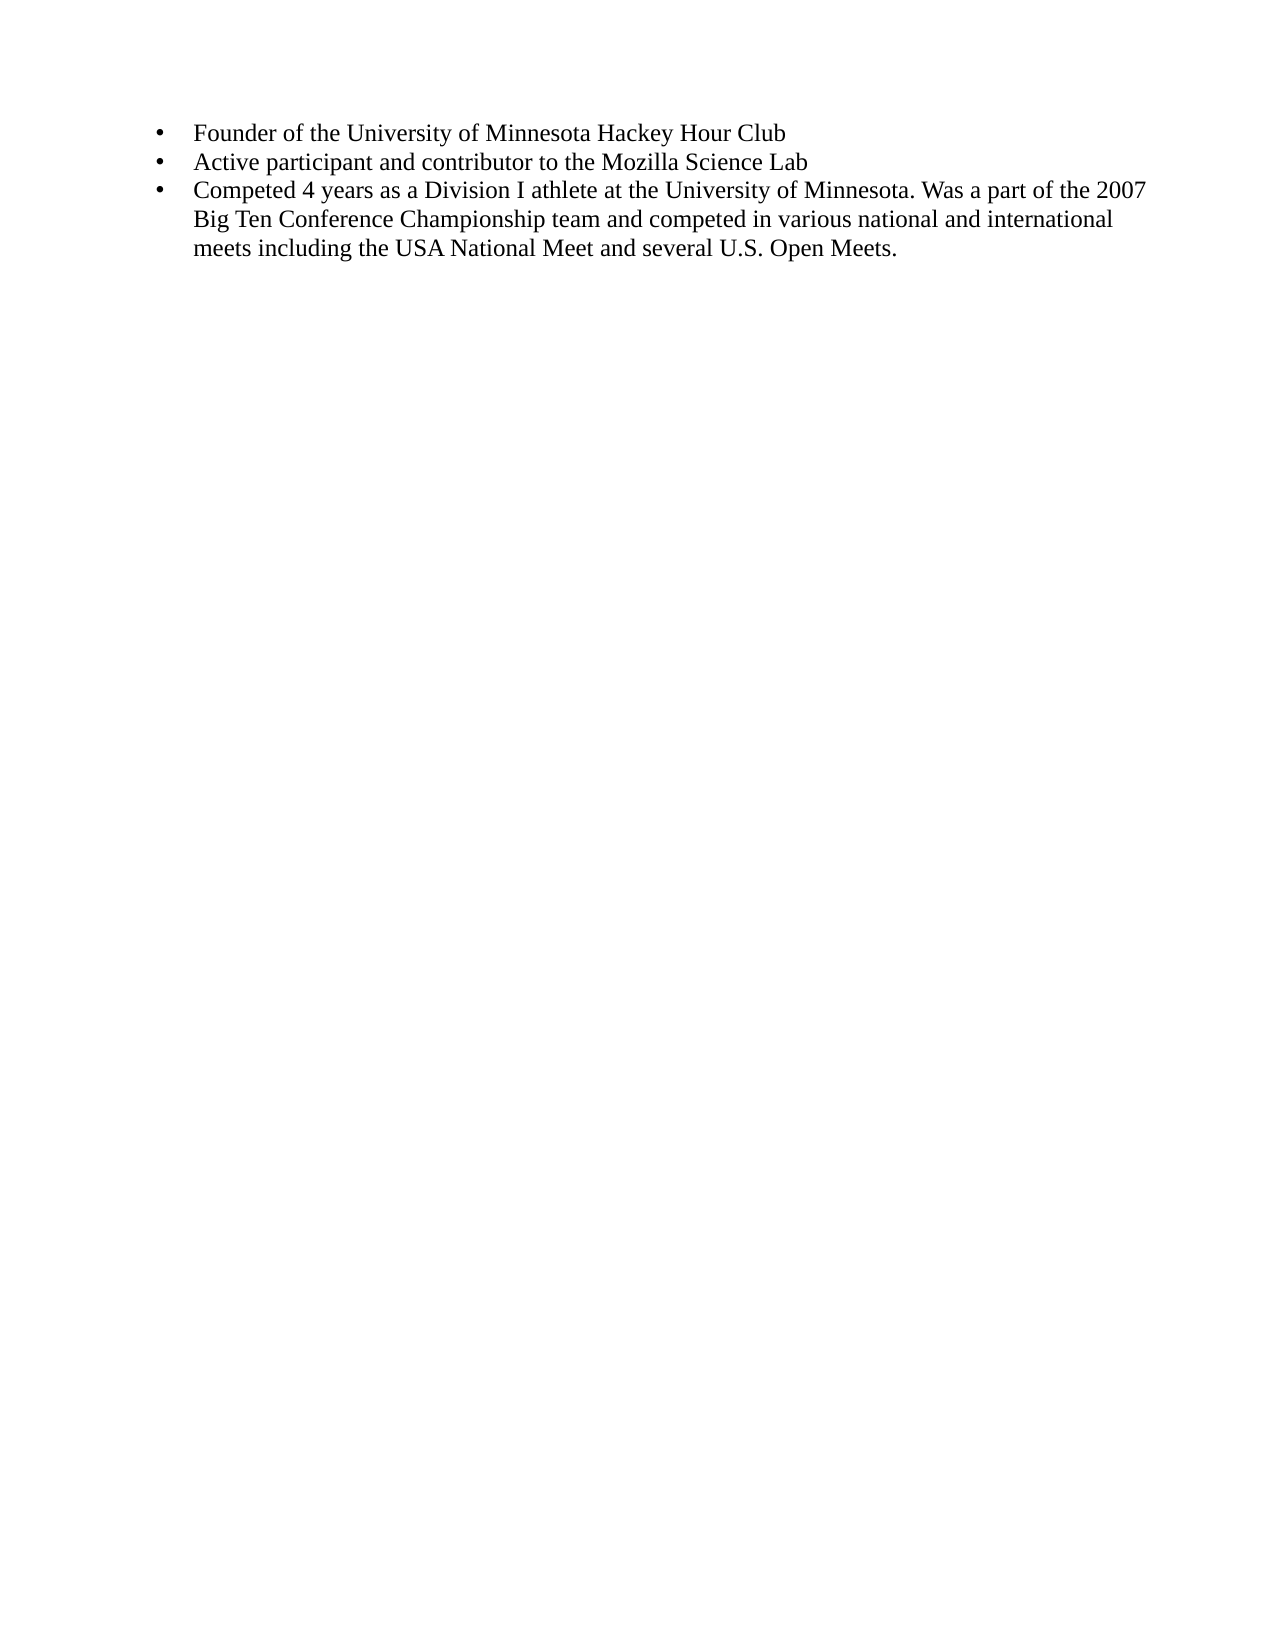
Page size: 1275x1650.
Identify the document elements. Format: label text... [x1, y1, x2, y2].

list Active participant and contributor to the Mozilla Science Lab [156, 147, 1157, 176]
list Competed 4 years as a Division I athlete at the University of Minnesota. Was a part of the 2007 Big Ten Conference Championship team and competed in various national and international meets including the USA National Meet and several U.S. Open Meets. [156, 176, 1157, 262]
list Founder of the University of Minnesota Hackey Hour Club [156, 118, 1157, 147]
